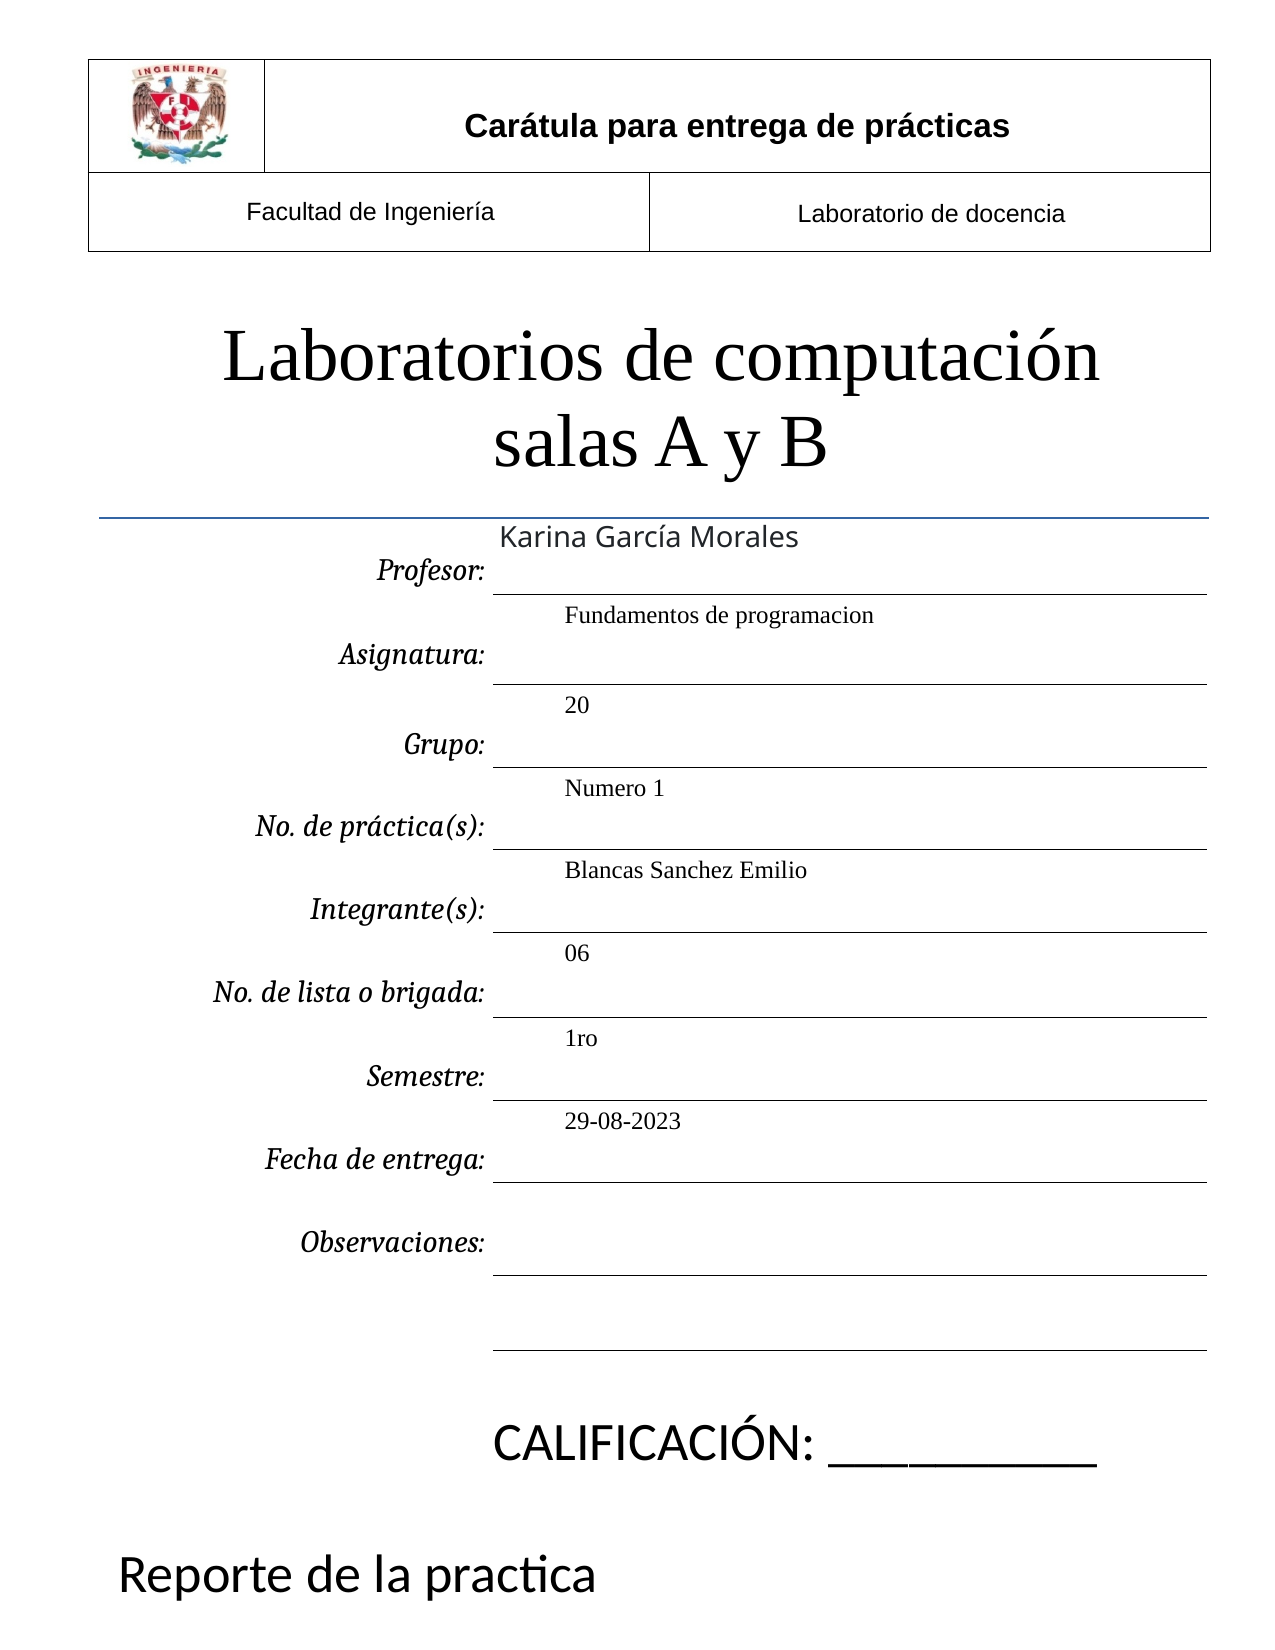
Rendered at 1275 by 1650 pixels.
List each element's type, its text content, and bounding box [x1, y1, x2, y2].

table_cell Blancas Sanchez Emilio [493, 850, 1207, 932]
table_header Carátula para entrega de prácticas [265, 60, 1210, 172]
table_cell Integrante(s): [118, 849, 493, 932]
table_cell Laboratorio de docencia [650, 173, 1210, 251]
table_header Profesor: [118, 519, 493, 594]
text CALIFICACIÓN: __________ [118, 1408, 1205, 1474]
text Laboratorios de computación [118, 310, 1205, 396]
text Reporte de la practica [118, 1540, 1205, 1606]
table_cell Grupo: [118, 684, 493, 766]
table_cell 06 [493, 933, 1207, 1016]
table_cell 29-08-2023 [493, 1101, 1207, 1182]
table_cell Observaciones: [118, 1182, 493, 1275]
table_cell 20 [493, 685, 1207, 766]
table_header [89, 60, 264, 172]
table_cell No. de práctica(s): [118, 766, 493, 849]
table_cell Asignatura: [118, 594, 493, 684]
table_header Karina García Morales [493, 519, 1207, 594]
text salas A y B [118, 396, 1205, 482]
table_cell Semestre: [118, 1016, 493, 1099]
table_header [493, 511, 1207, 517]
table_cell 1ro [493, 1018, 1207, 1099]
table_cell Fecha de entrega: [118, 1100, 493, 1182]
table_cell [493, 1183, 1207, 1275]
table_cell Fundamentos de programacion [493, 595, 1207, 684]
table_cell Numero 1 [493, 768, 1207, 849]
table_cell No. de lista o brigada: [118, 932, 493, 1016]
table_cell Facultad de Ingeniería [89, 173, 649, 251]
table_cell [493, 1276, 1207, 1350]
table_header [118, 511, 493, 517]
table_cell [118, 1275, 493, 1350]
